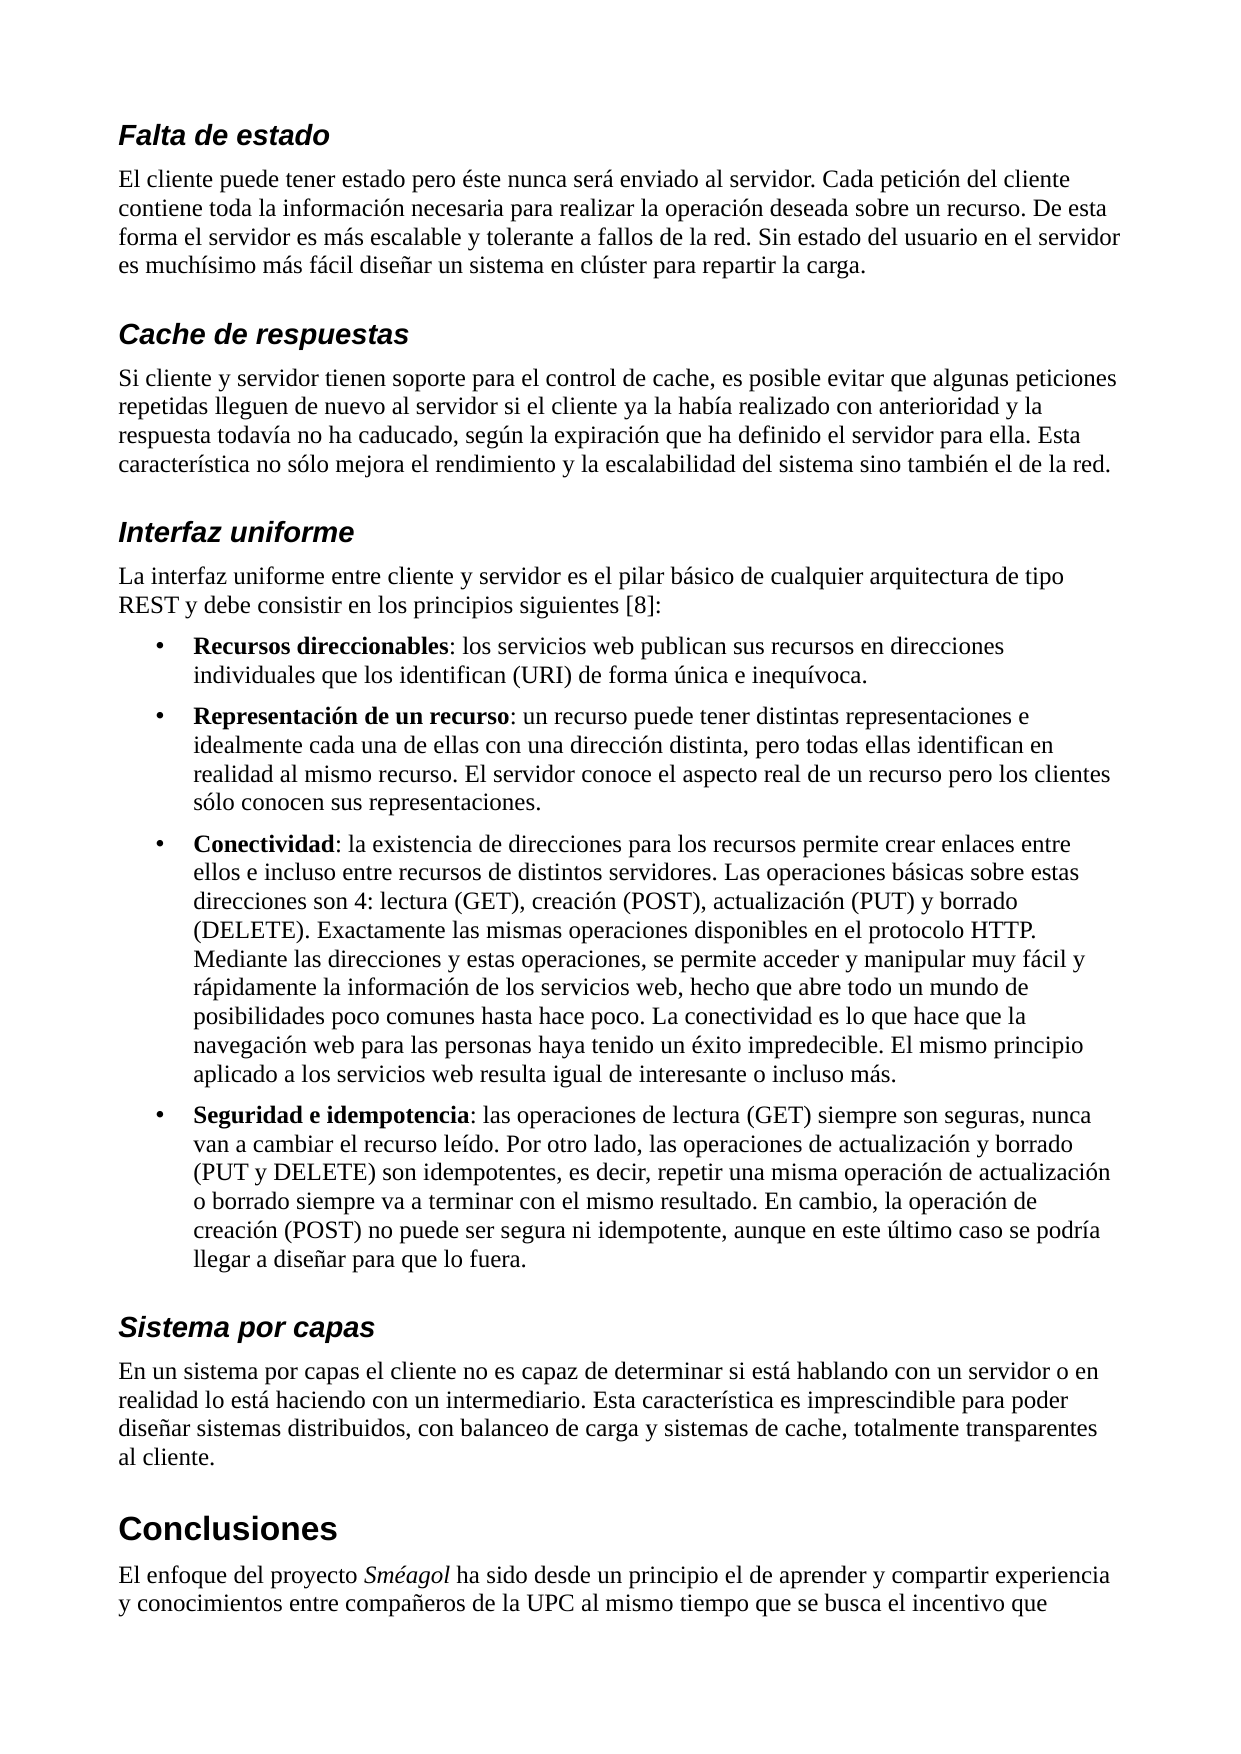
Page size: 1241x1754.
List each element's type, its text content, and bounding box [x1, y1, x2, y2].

text La interfaz uniforme entre cliente y servidor es el pilar básico de cualquier arquitectura de tipo REST y debe consistir en los principios siguientes [8]: [118, 561, 1122, 619]
text Si cliente y servidor tienen soporte para el control de cache, es posible evitar que algunas peticiones repetidas lleguen de nuevo al servidor si el cliente ya la había realizado con anterioridad y la respuesta todavía no ha caducado, según la expiración que ha definido el servidor para ella. Esta característica no sólo mejora el rendimiento y la escalabilidad del sistema sino también el de la red. [118, 363, 1122, 478]
subtitle Conclusiones [118, 1508, 1122, 1547]
list Representación de un recurso: un recurso puede tener distintas representaciones e idealmente cada una de ellas con una dirección distinta, pero todas ellas identifican en realidad al mismo recurso. El servidor conoce el aspecto real de un recurso pero los clientes sólo conocen sus representaciones. [156, 701, 1122, 816]
list Recursos direccionables: los servicios web publican sus recursos en direcciones individuales que los identifican (URI) de forma única e inequívoca. [156, 631, 1122, 689]
text El enfoque del proyecto Sméagol ha sido desde un principio el de aprender y compartir experiencia y conocimientos entre compañeros de la UPC al mismo tiempo que se busca el incentivo que [118, 1560, 1122, 1617]
subtitle Interfaz uniforme [118, 515, 1122, 549]
subtitle Cache de respuestas [118, 317, 1122, 350]
list Seguridad e idempotencia: las operaciones de lectura (GET) siempre son seguras, nunca van a cambiar el recurso leído. Por otro lado, las operaciones de actualización y borrado (PUT y DELETE) son idempotentes, es decir, repetir una misma operación de actualización o borrado siempre va a terminar con el mismo resultado. En cambio, la operación de creación (POST) no puede ser segura ni idempotente, aunque en este último caso se podría llegar a diseñar para que lo fuera. [156, 1100, 1122, 1272]
text El cliente puede tener estado pero éste nunca será enviado al servidor. Cada petición del cliente contiene toda la información necesaria para realizar la operación deseada sobre un recurso. De esta forma el servidor es más escalable y tolerante a fallos de la red. Sin estado del usuario en el servidor es muchísimo más fácil diseñar un sistema en clúster para repartir la carga. [118, 164, 1122, 279]
subtitle Sistema por capas [118, 1310, 1122, 1343]
text En un sistema por capas el cliente no es capaz de determinar si está hablando con un servidor o en realidad lo está haciendo con un intermediario. Esta característica es imprescindible para poder diseñar sistemas distribuidos, con balanceo de carga y sistemas de cache, totalmente transparentes al cliente. [118, 1356, 1122, 1471]
list Conectividad: la existencia de direcciones para los recursos permite crear enlaces entre ellos e incluso entre recursos de distintos servidores. Las operaciones básicas sobre estas direcciones son 4: lectura (GET), creación (POST), actualización (PUT) y borrado (DELETE). Exactamente las mismas operaciones disponibles en el protocolo HTTP. Mediante las direcciones y estas operaciones, se permite acceder y manipular muy fácil y rápidamente la información de los servicios web, hecho que abre todo un mundo de posibilidades poco comunes hasta hace poco. La conectividad es lo que hace que la navegación web para las personas haya tenido un éxito impredecible. El mismo principio aplicado a los servicios web resulta igual de interesante o incluso más. [156, 829, 1122, 1087]
subtitle Falta de estado [118, 118, 1122, 152]
